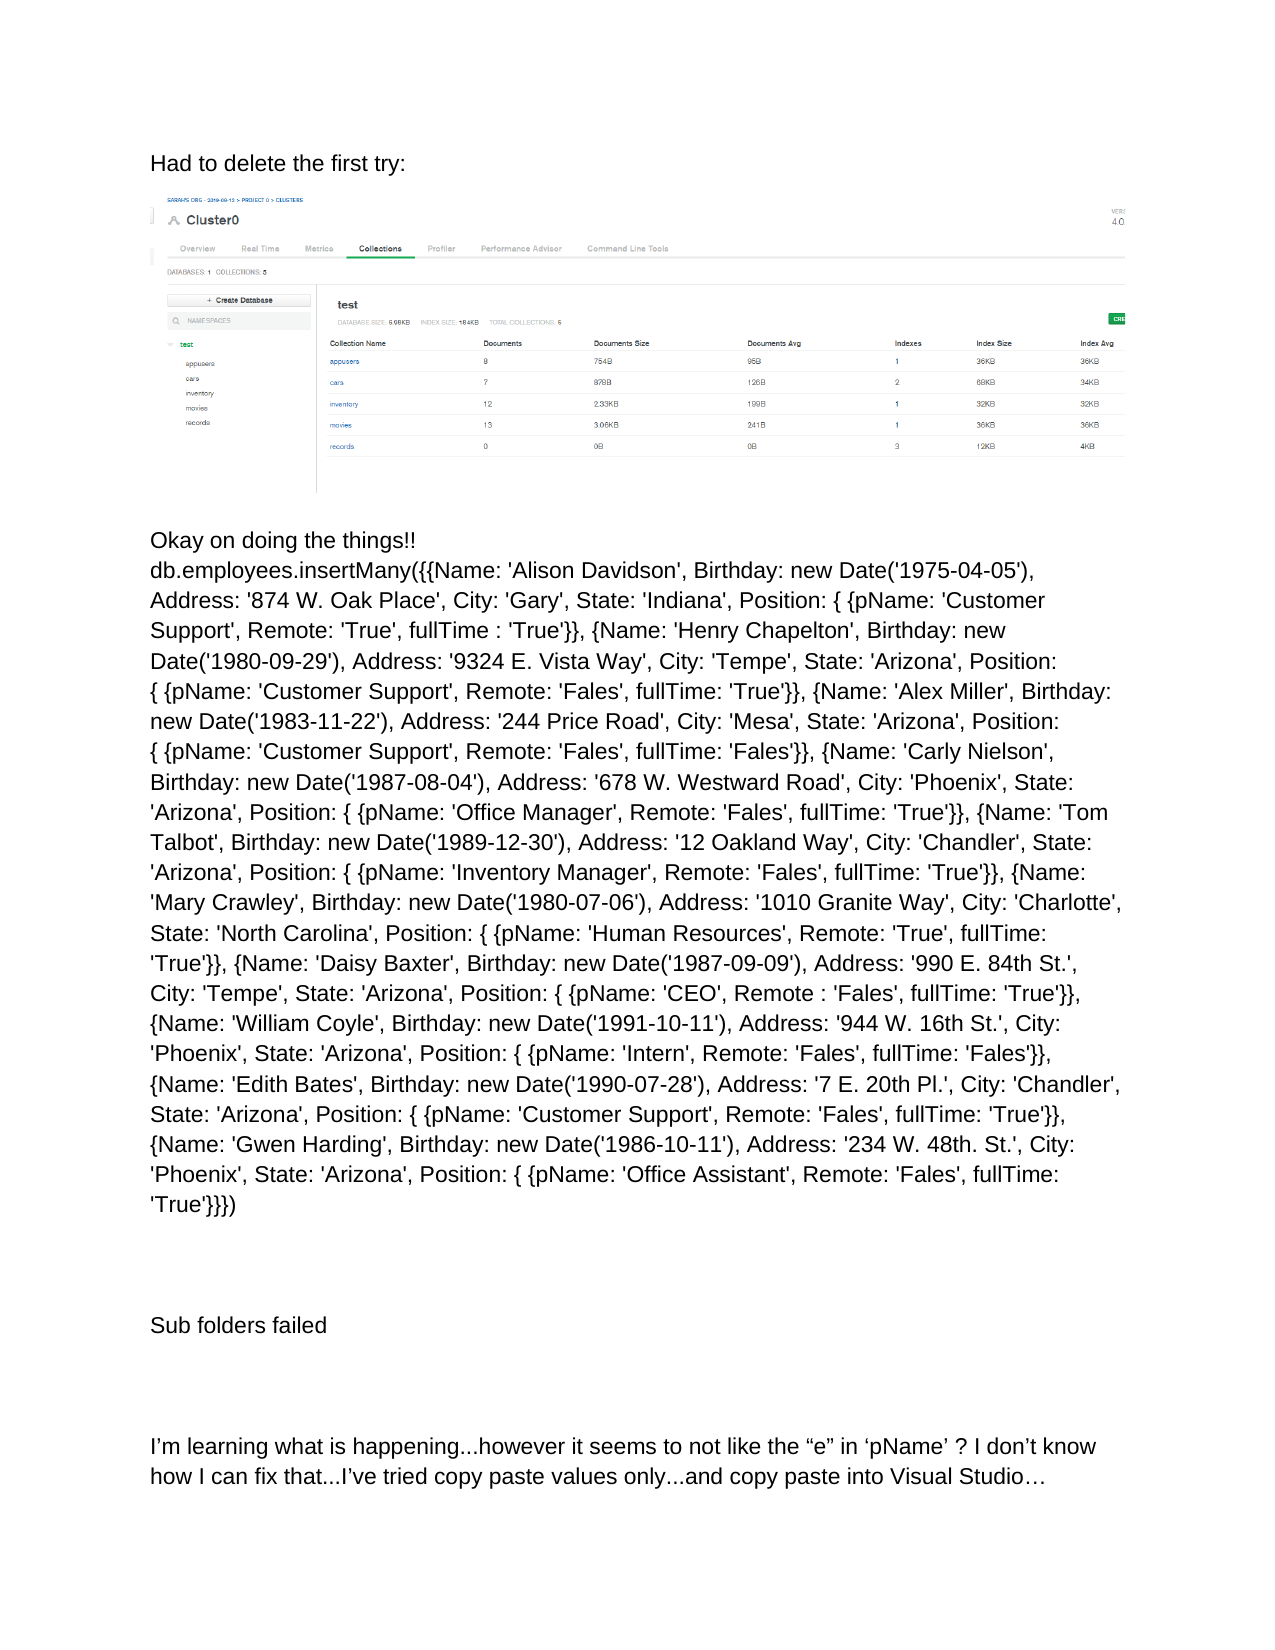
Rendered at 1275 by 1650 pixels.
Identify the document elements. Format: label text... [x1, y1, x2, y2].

text I’m learning what is happening...however it seems to not like the “e” in ‘pName’ ? I don’t know how I can fix that...I’ve tried copy paste values only...and copy paste into Visual Studio… [150, 1433, 1125, 1489]
text Okay on doing the things!! [150, 527, 1125, 553]
picture [150, 180, 1125, 493]
text db.employees.insertMany({{Name: 'Alison Davidson', Birthday: new Date('1975-04-05'), Address: '874 W. Oak Place', City: 'Gary', State: 'Indiana', Position: { {pName: 'Customer Support', Remote: 'True', fullTime : 'True'}}, {Name: 'Henry Chapelton', Birthday: new Date('1980-09-29'), Address: '9324 E. Vista Way', City: 'Tempe', State: 'Arizona', Position: { {pName: 'Customer Support', Remote: 'Fales', fullTime: 'True'}}, {Name: 'Alex Miller', Birthday: new Date('1983-11-22'), Address: '244 Price Road', City: 'Mesa', State: 'Arizona', Position: { {pName: 'Customer Support', Remote: 'Fales', fullTime: 'Fales'}}, {Name: 'Carly Nielson', Birthday: new Date('1987-08-04'), Address: '678 W. Westward Road', City: 'Phoenix', State: 'Arizona', Position: { {pName: 'Office Manager', Remote: 'Fales', fullTime: 'True'}}, {Name: 'Tom Talbot', Birthday: new Date('1989-12-30'), Address: '12 Oakland Way', City: 'Chandler', State: 'Arizona', Position: { {pName: 'Inventory Manager', Remote: 'Fales', fullTime: 'True'}}, {Name: 'Mary Crawley', Birthday: new Date('1980-07-06'), Address: '1010 Granite Way', City: 'Charlotte', State: 'North Carolina', Position: { {pName: 'Human Resources', Remote: 'True', fullTime: 'True'}}, {Name: 'Daisy Baxter', Birthday: new Date('1987-09-09'), Address: '990 E. 84th St.', City: 'Tempe', State: 'Arizona', Position: { {pName: 'CEO', Remote : 'Fales', fullTime: 'True'}}, {Name: 'William Coyle', Birthday: new Date('1991-10-11'), Address: '944 W. 16th St.', City: 'Phoenix', State: 'Arizona', Position: { {pName: 'Intern', Remote: 'Fales', fullTime: 'Fales'}}, {Name: 'Edith Bates', Birthday: new Date('1990-07-28'), Address: '7 E. 20th Pl.', City: 'Chandler', State: 'Arizona', Position: { {pName: 'Customer Support', Remote: 'Fales', fullTime: 'True'}}, {Name: 'Gwen Harding', Birthday: new Date('1986-10-11'), Address: '234 W. 48th. St.', City: 'Phoenix', State: 'Arizona', Position: { {pName: 'Office Assistant', Remote: 'Fales', fullTime: 'True'}}}) [150, 557, 1125, 1218]
text Had to delete the first try: [150, 150, 1125, 176]
text Sub folders failed [150, 1312, 1125, 1338]
